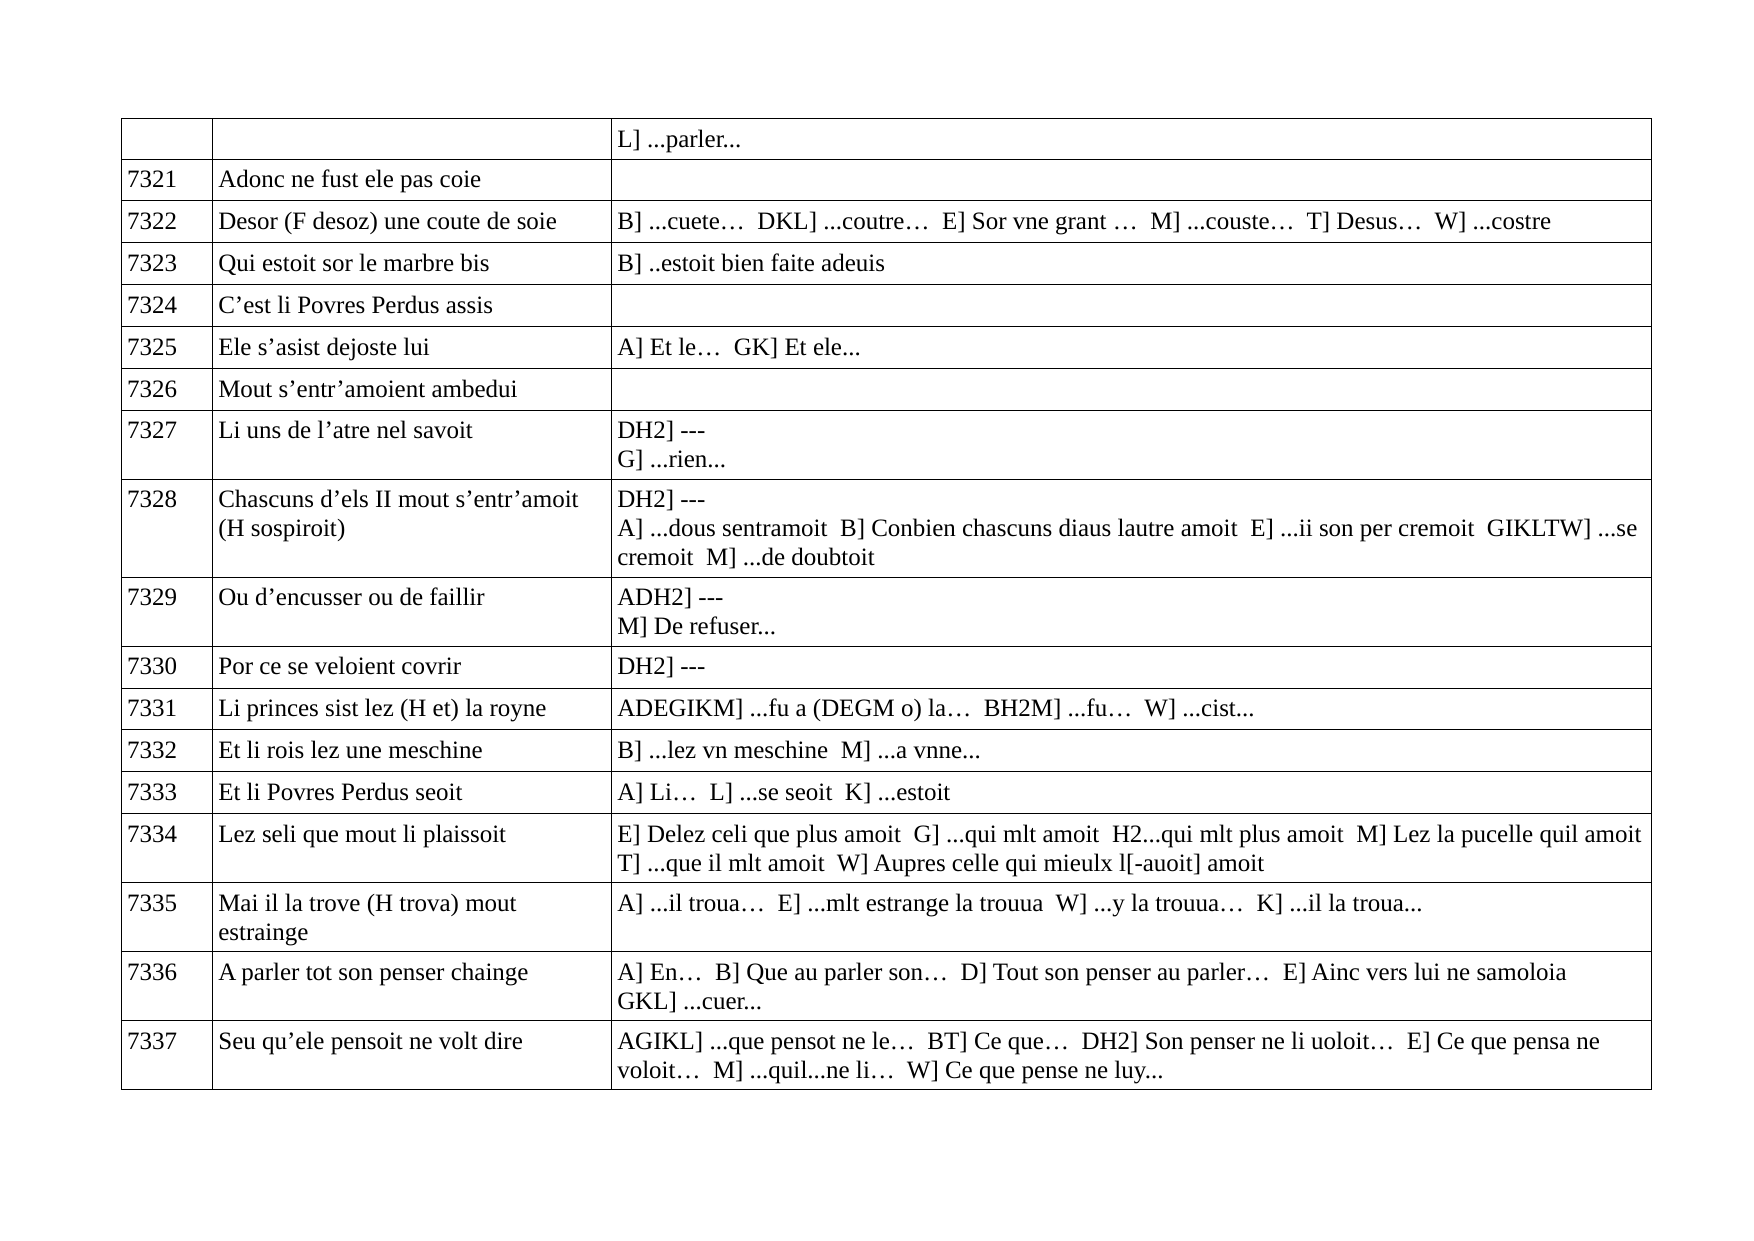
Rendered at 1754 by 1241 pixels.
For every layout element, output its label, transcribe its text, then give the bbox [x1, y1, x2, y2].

table_cell 7329 [122, 578, 212, 646]
table_cell Chascuns d’els II mout s’entr’amoit (H sospiroit) [213, 480, 611, 577]
table_cell 7336 [122, 952, 212, 1020]
table_cell 7327 [122, 411, 212, 479]
table_cell B] ...lez vn meschine M] ...a vnne... [612, 730, 1651, 771]
table_cell 7331 [122, 689, 212, 729]
table_cell Mout s’entr’amoient ambedui [213, 369, 611, 410]
table_cell 7332 [122, 730, 212, 771]
table_cell Et li Povres Perdus seoit [213, 772, 611, 813]
table_cell Desor (F desoz) une coute de soie [213, 201, 611, 242]
table_cell E] Delez celi que plus amoit G] ...qui mlt amoit H2...qui mlt plus amoit M] Lez la pucelle quil amoit T] ...que il mlt amoit W] Aupres celle qui mieulx l[-auoit] amoit [612, 814, 1651, 882]
table_cell 7321 [122, 160, 212, 200]
table_cell A] Et le… GK] Et ele... [612, 327, 1651, 368]
table_cell [612, 285, 1651, 326]
table_cell DH2] --- [612, 647, 1651, 687]
table_cell Ou d’encusser ou de faillir [213, 578, 611, 646]
table_cell A] ...il troua… E] ...mlt estrange la trouua W] ...y la trouua… K] ...il la troua... [612, 883, 1651, 951]
table_cell 7325 [122, 327, 212, 368]
table_cell 7324 [122, 285, 212, 326]
table_cell 7326 [122, 369, 212, 410]
table_cell 7330 [122, 647, 212, 687]
table_cell Li uns de l’atre nel savoit [213, 411, 611, 479]
table_cell Lez seli que mout li plaissoit [213, 814, 611, 882]
table_cell 7322 [122, 201, 212, 242]
table_cell C’est li Povres Perdus assis [213, 285, 611, 326]
table_cell AGIKL] ...que pensot ne le… BT] Ce que… DH2] Son penser ne li uoloit… E] Ce que pensa ne voloit… M] ...quil...ne li… W] Ce que pense ne luy... [612, 1021, 1651, 1089]
table_cell Li princes sist lez (H et) la royne [213, 689, 611, 729]
table_cell ADEGIKM] ...fu a (DEGM o) la… BH2M] ...fu… W] ...cist... [612, 689, 1651, 729]
table_cell [213, 119, 611, 158]
table_cell 7323 [122, 243, 212, 284]
table_cell A parler tot son penser chainge [213, 952, 611, 1020]
table_cell Seu qu’ele pensoit ne volt dire [213, 1021, 611, 1089]
table_cell DH2] --- A] ...dous sentramoit B] Conbien chascuns diaus lautre amoit E] ...ii son per cremoit GIKLTW] ...se cremoit M] ...de doubtoit [612, 480, 1651, 577]
table_cell [122, 119, 212, 158]
table_cell 7333 [122, 772, 212, 813]
table_cell 7335 [122, 883, 212, 951]
table_cell B] ..estoit bien faite adeuis [612, 243, 1651, 284]
table_cell 7337 [122, 1021, 212, 1089]
table_cell [612, 160, 1651, 200]
table_cell DH2] --- G] ...rien... [612, 411, 1651, 479]
table_cell A] En… B] Que au parler son… D] Tout son penser au parler… E] Ainc vers lui ne samoloia GKL] ...cuer... [612, 952, 1651, 1020]
table_cell 7334 [122, 814, 212, 882]
table_cell Por ce se veloient covrir [213, 647, 611, 687]
table_cell Adonc ne fust ele pas coie [213, 160, 611, 200]
table_cell Mai il la trove (H trova) mout estrainge [213, 883, 611, 951]
table_cell ADH2] --- M] De refuser... [612, 578, 1651, 646]
table_cell --- L] ...parler... [612, 119, 1651, 158]
table_cell Qui estoit sor le marbre bis [213, 243, 611, 284]
table_cell Et li rois lez une meschine [213, 730, 611, 771]
table_cell 7328 [122, 480, 212, 577]
table_cell B] ...cuete… DKL] ...coutre… E] Sor vne grant … M] ...couste… T] Desus… W] ...costre [612, 201, 1651, 242]
table_cell [612, 369, 1651, 410]
table_cell Ele s’asist dejoste lui [213, 327, 611, 368]
table_cell A] Li… L] ...se seoit K] ...estoit [612, 772, 1651, 813]
